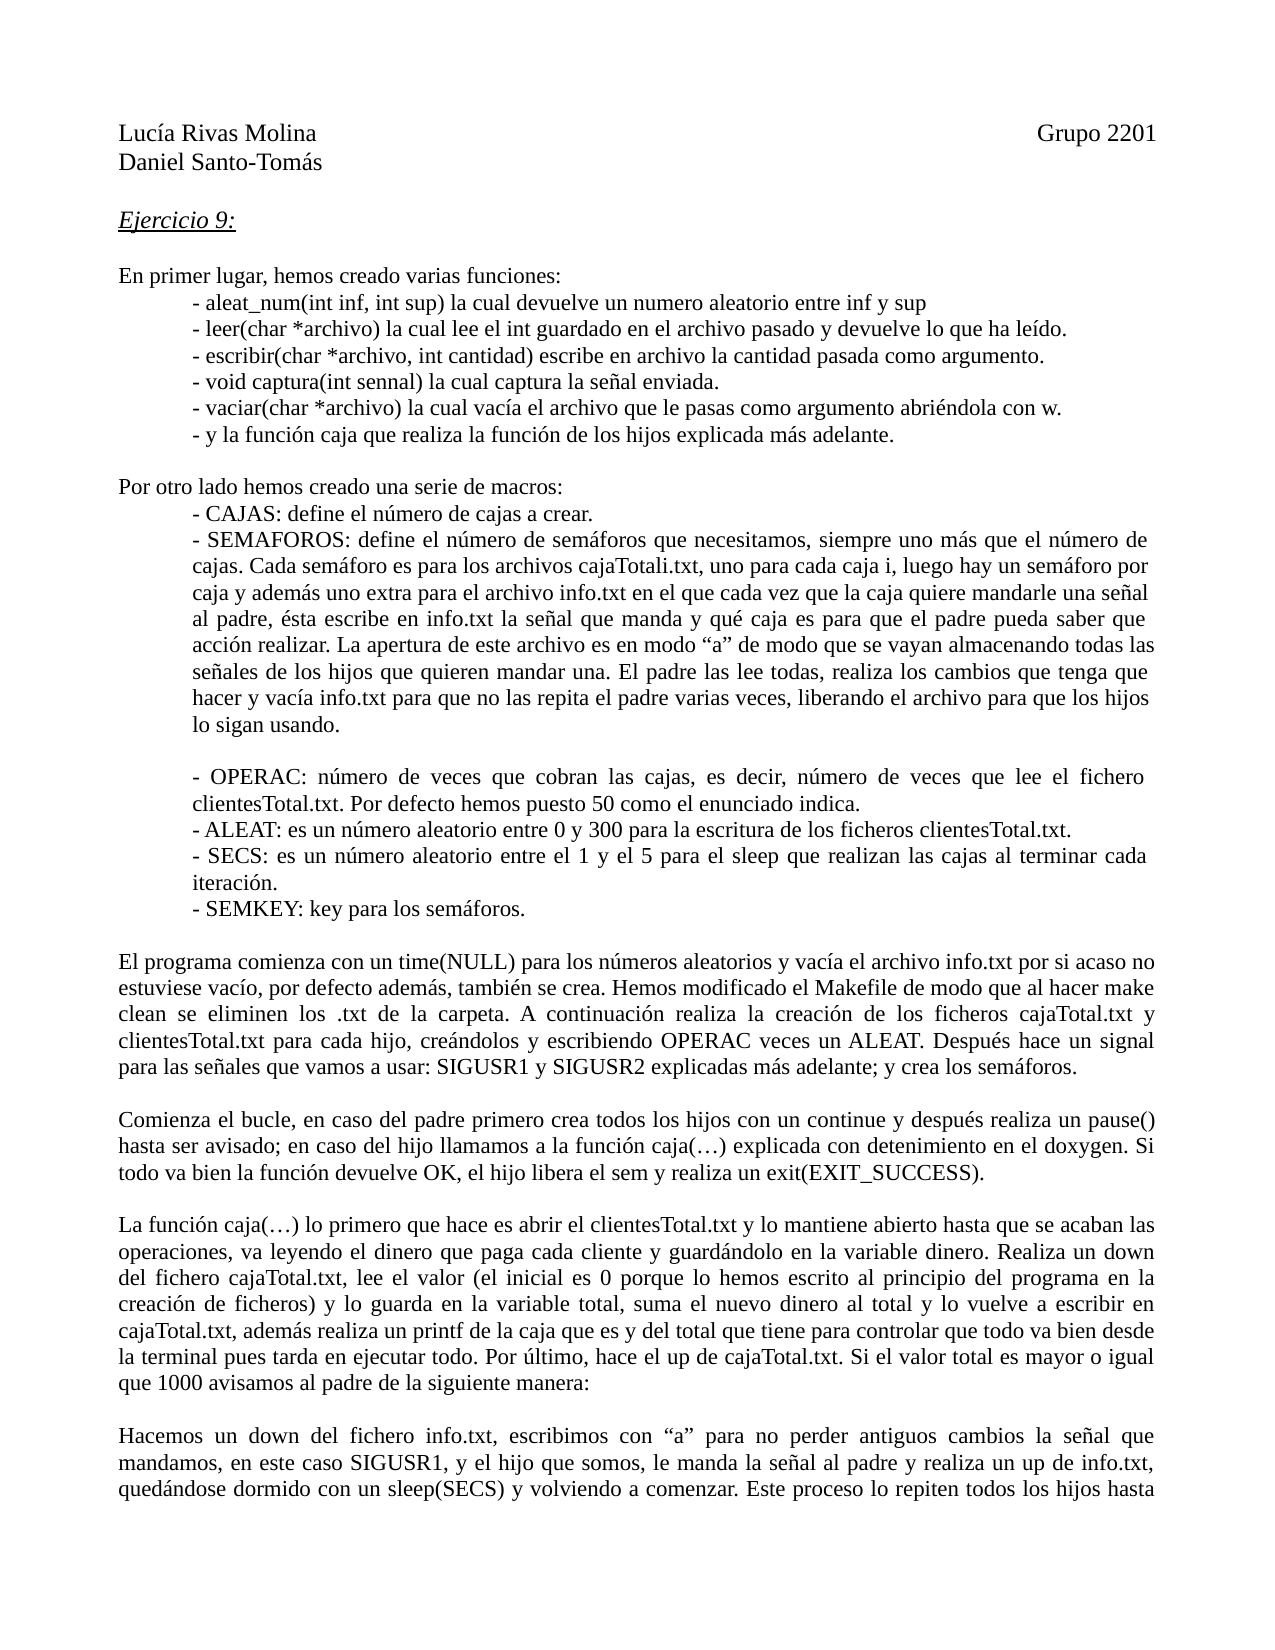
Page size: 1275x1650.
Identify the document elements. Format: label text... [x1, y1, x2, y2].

text - CAJAS: define el número de cajas a crear. [118, 500, 1157, 526]
text Ejercicio 9: [118, 205, 1157, 234]
text - escribir(char *archivo, int cantidad) escribe en archivo la cantidad pasada como argumento. [118, 342, 1157, 368]
text Hacemos un down del fichero info.txt, escribimos con “a” para no perder antiguos cambios la señal que mandamos, en este caso SIGUSR1, y el hijo que somos, le manda la señal al padre y realiza un up de info.txt, quedándose dormido con un sleep(SECS) y volviendo a comenzar. Este proceso lo repiten todos los hijos hasta [118, 1422, 1157, 1501]
text Comienza el bucle, en caso del padre primero crea todos los hijos con un continue y después realiza un pause() hasta ser avisado; en caso del hijo llamamos a la función caja(…) explicada con detenimiento en el doxygen. Si todo va bien la función devuelve OK, el hijo libera el sem y realiza un exit(EXIT_SUCCESS). [118, 1106, 1157, 1185]
text - SEMKEY: key para los semáforos. [118, 895, 1157, 921]
text La función caja(…) lo primero que hace es abrir el clientesTotal.txt y lo mantiene abierto hasta que se acaban las operaciones, va leyendo el dinero que paga cada cliente y guardándolo en la variable dinero. Realiza un down del fichero cajaTotal.txt, lee el valor (el inicial es 0 porque lo hemos escrito al principio del programa en la creación de ficheros) y lo guarda en la variable total, suma el nuevo dinero al total y lo vuelve a escribir en cajaTotal.txt, además realiza un printf de la caja que es y del total que tiene para controlar que todo va bien desde la terminal pues tarda en ejecutar todo. Por último, hace el up de cajaTotal.txt. Si el valor total es mayor o igual que 1000 avisamos al padre de la siguiente manera: [118, 1211, 1157, 1396]
text - void captura(int sennal) la cual captura la señal enviada. [118, 368, 1157, 394]
text - OPERAC: número de veces que cobran las cajas, es decir, número de veces que lee el fichero clientesTotal.txt. Por defecto hemos puesto 50 como el enunciado indica. [118, 763, 1157, 816]
text - leer(char *archivo) la cual lee el int guardado en el archivo pasado y devuelve lo que ha leído. [118, 315, 1157, 342]
text - ALEAT: es un número aleatorio entre 0 y 300 para la escritura de los ficheros clientesTotal.txt. [118, 816, 1157, 842]
text - y la función caja que realiza la función de los hijos explicada más adelante. [118, 421, 1157, 447]
text En primer lugar, hemos creado varias funciones: [118, 263, 1157, 289]
text El programa comienza con un time(NULL) para los números aleatorios y vacía el archivo info.txt por si acaso no estuviese vacío, por defecto además, también se crea. Hemos modificado el Makefile de modo que al hacer make clean se eliminen los .txt de la carpeta. A continuación realiza la creación de los ficheros cajaTotal.txt y clientesTotal.txt para cada hijo, creándolos y escribiendo OPERAC veces un ALEAT. Después hace un signal para las señales que vamos a usar: SIGUSR1 y SIGUSR2 explicadas más adelante; y crea los semáforos. [118, 948, 1157, 1079]
text - SEMAFOROS: define el número de semáforos que necesitamos, siempre uno más que el número de cajas. Cada semáforo es para los archivos cajaTotali.txt, uno para cada caja i, luego hay un semáforo por caja y además uno extra para el archivo info.txt en el que cada vez que la caja quiere mandarle una señal al padre, ésta escribe en info.txt la señal que manda y qué caja es para que el padre pueda saber que acción realizar. La apertura de este archivo es en modo “a” de modo que se vayan almacenando todas las señales de los hijos que quieren mandar una. El padre las lee todas, realiza los cambios que tenga que hacer y vacía info.txt para que no las repita el padre varias veces, liberando el archivo para que los hijos lo sigan usando. [118, 526, 1157, 737]
text - aleat_num(int inf, int sup) la cual devuelve un numero aleatorio entre inf y sup [118, 289, 1157, 315]
text - SECS: es un número aleatorio entre el 1 y el 5 para el sleep que realizan las cajas al terminar cada iteración. [118, 842, 1157, 895]
text Por otro lado hemos creado una serie de macros: [118, 473, 1157, 500]
text - vaciar(char *archivo) la cual vacía el archivo que le pasas como argumento abriéndola con w. [118, 394, 1157, 421]
